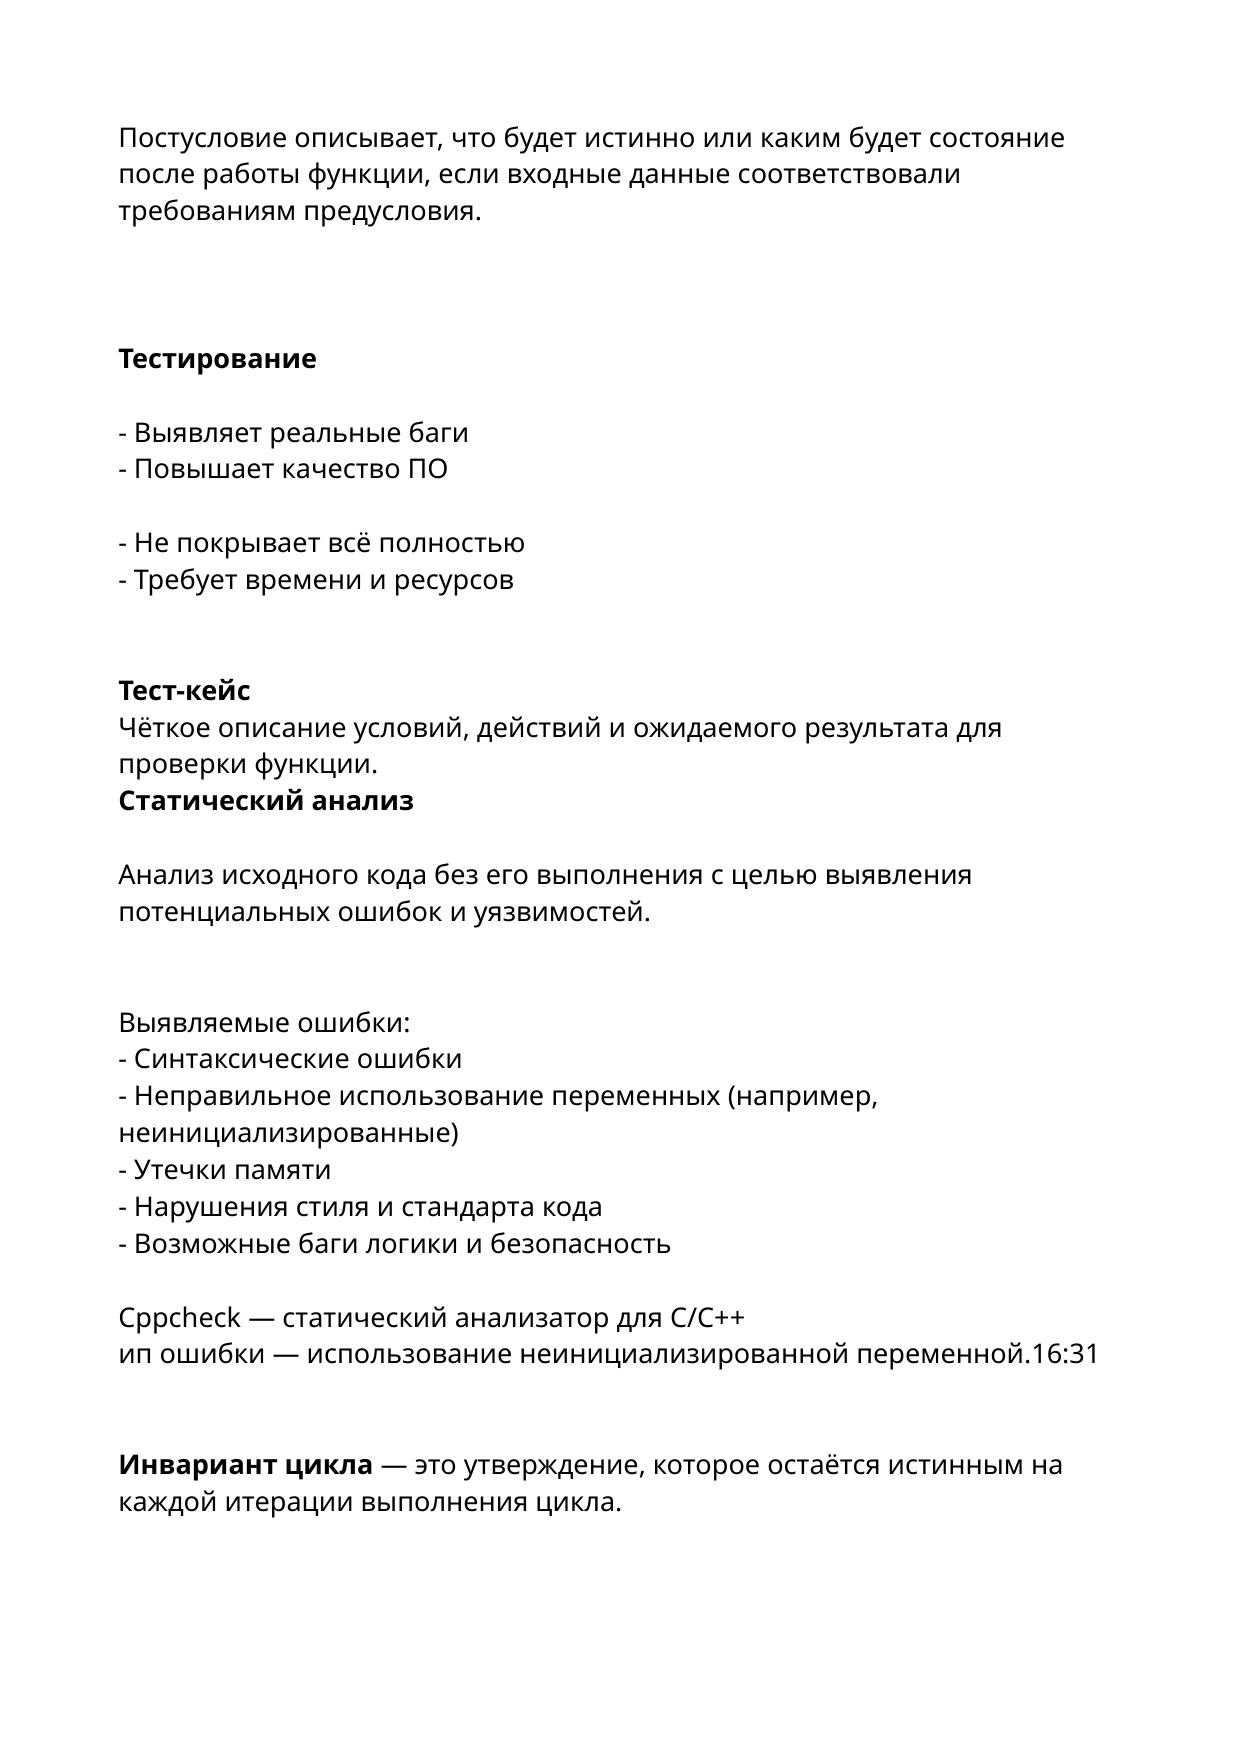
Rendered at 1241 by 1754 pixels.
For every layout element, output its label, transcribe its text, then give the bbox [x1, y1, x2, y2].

text Выявляемые ошибки: - Синтаксические ошибки - Неправильное использование переменных (например, неинициализированные) - Утечки памяти - Нарушения стиля и стандарта кода - Возможные баги логики и безопасность [118, 1003, 1122, 1261]
text ип ошибки — использование неинициализированной переменной.16:31 [118, 1335, 1122, 1372]
text Тест-кейс Чёткое описание условий, действий и ожидаемого результата для проверки функции. [118, 671, 1122, 782]
text - Не покрывает всё полностью - Требует времени и ресурсов [118, 524, 1122, 597]
text Анализ исходного кода без его выполнения с целью выявления потенциальных ошибок и уязвимостей. [118, 856, 1122, 966]
text - Выявляет реальные баги - Повышает качество ПО [118, 413, 1122, 487]
text Cppcheck — статический анализатор для C/C++ [118, 1298, 1122, 1335]
text Постусловие описывает, что будет истинно или каким будет состояние после работы функции, если входные данные соответствовали требованиям предусловия. [118, 118, 1122, 229]
text Инвариант цикла — это утверждение, которое остаётся истинным на каждой итерации выполнения цикла. [118, 1446, 1122, 1519]
text Тестирование [118, 339, 1122, 376]
text Статический анализ [118, 782, 1122, 819]
